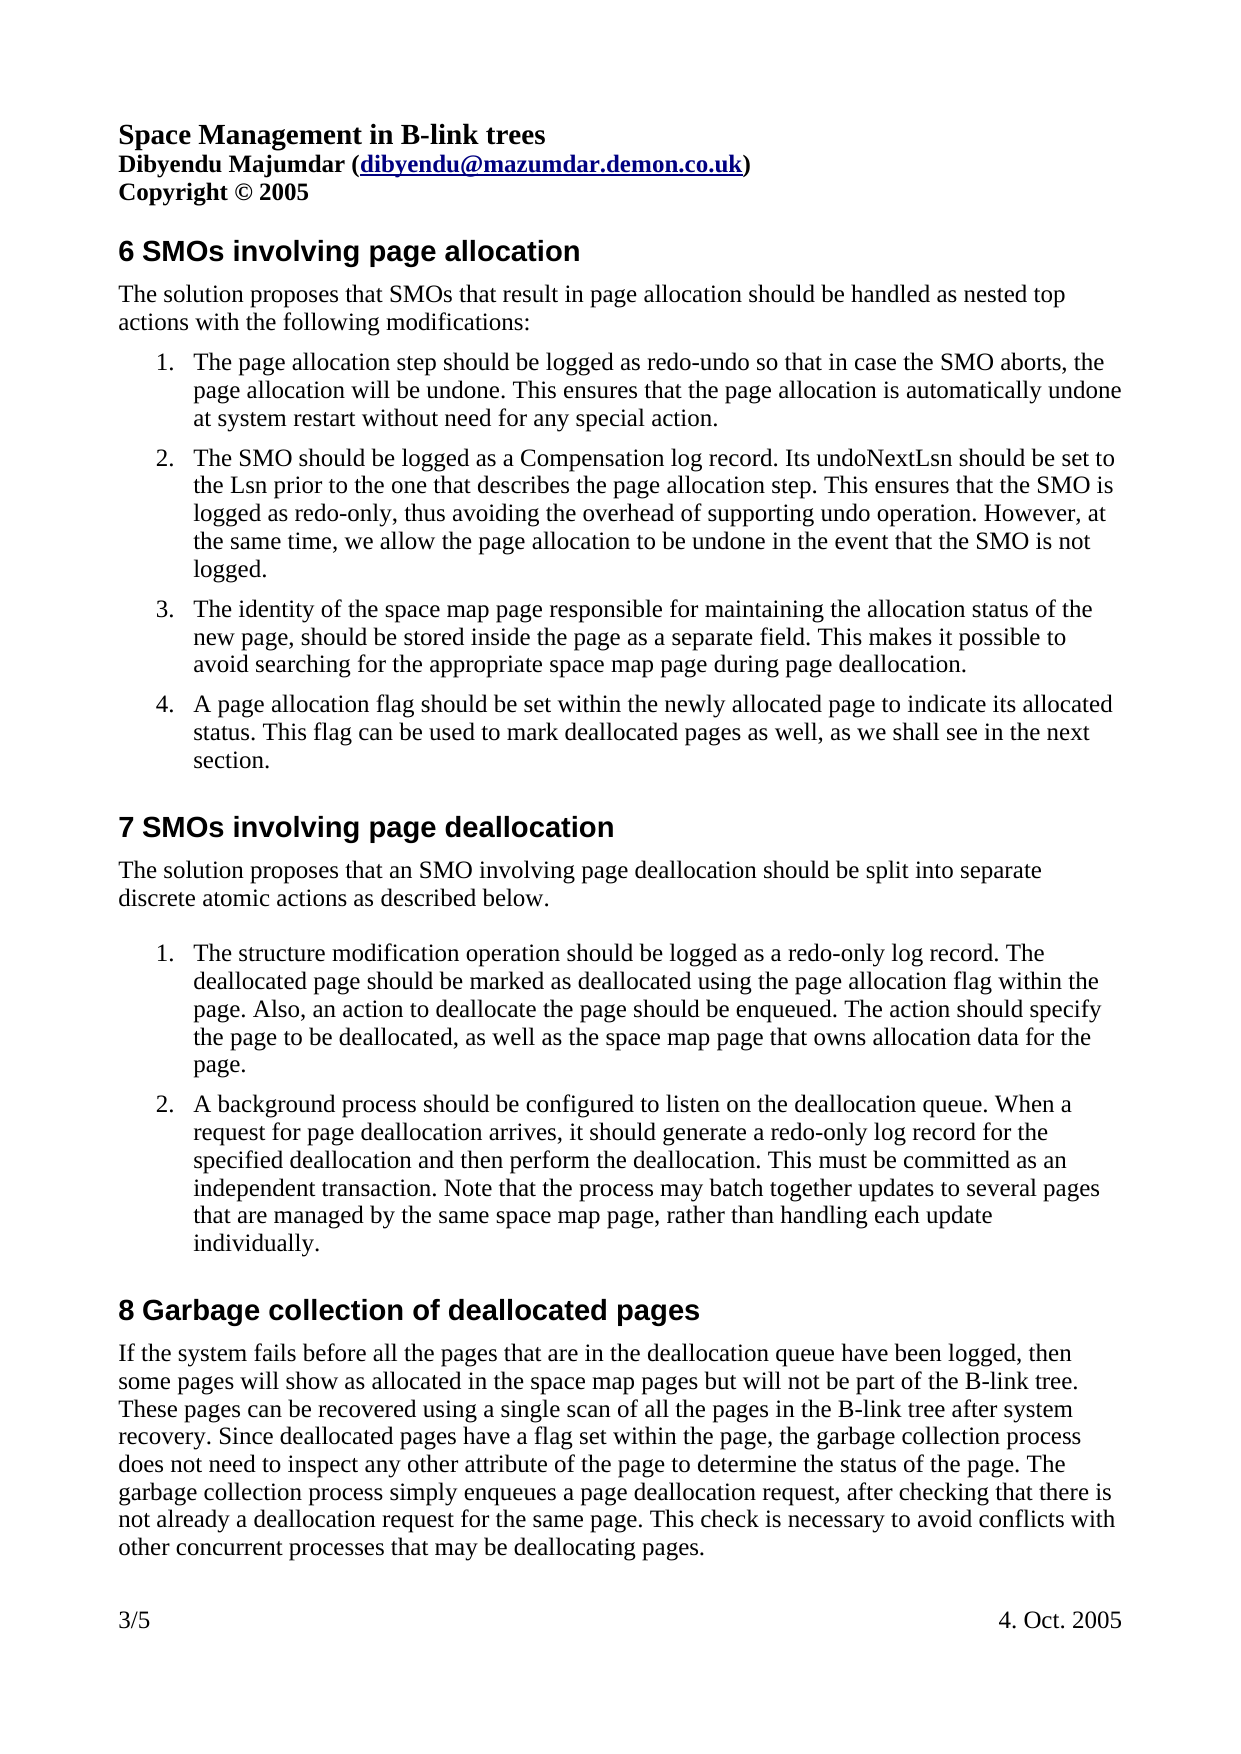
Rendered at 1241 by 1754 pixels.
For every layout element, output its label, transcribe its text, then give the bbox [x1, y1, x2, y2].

list The SMO should be logged as a Compensation log record. Its undoNextLsn should be set to the Lsn prior to the one that describes the page allocation step. This ensures that the SMO is logged as redo-only, thus avoiding the overhead of supporting undo operation. However, at the same time, we allow the page allocation to be undone in the event that the SMO is not logged. [156, 444, 1122, 582]
text If the system fails before all the pages that are in the deallocation queue have been logged, then some pages will show as allocated in the space map pages but will not be part of the B-link tree. These pages can be recovered using a single scan of all the pages in the B-link tree after system recovery. Since deallocated pages have a flag set within the page, the garbage collection process does not need to inspect any other attribute of the page to determine the status of the page. The garbage collection process simply enqueues a page deallocation request, after checking that there is not already a deallocation request for the same page. This check is necessary to avoid conflicts with other concurrent processes that may be deallocating pages. [118, 1339, 1122, 1561]
subtitle Garbage collection of deallocated pages [118, 1294, 1122, 1327]
list The structure modification operation should be logged as a redo-only log record. The deallocated page should be marked as deallocated using the page allocation flag within the page. Also, an action to deallocate the page should be enqueued. The action should specify the page to be deallocated, as well as the space map page that owns allocation data for the page. [156, 939, 1122, 1078]
subtitle SMOs involving page deallocation [118, 811, 1122, 844]
list The page allocation step should be logged as redo-undo so that in case the SMO aborts, the page allocation will be undone. This ensures that the page allocation is automatically undone at system restart without need for any special action. [156, 348, 1122, 431]
list A background process should be configured to listen on the deallocation queue. When a request for page deallocation arrives, it should generate a redo-only log record for the specified deallocation and then perform the deallocation. This must be committed as an independent transaction. Note that the process may batch together updates to several pages that are managed by the same space map page, rather than handling each update individually. [156, 1091, 1122, 1257]
text The solution proposes that an SMO involving page deallocation should be split into separate discrete atomic actions as described below. [118, 856, 1122, 912]
subtitle SMOs involving page allocation [118, 235, 1122, 268]
list A page allocation flag should be set within the newly allocated page to indicate its allocated status. This flag can be used to mark deallocated pages as well, as we shall see in the next section. [156, 691, 1122, 774]
list The identity of the space map page responsible for maintaining the allocation status of the new page, should be stored inside the page as a separate field. This makes it possible to avoid searching for the appropriate space map page during page deallocation. [156, 595, 1122, 678]
text The solution proposes that SMOs that result in page allocation should be handled as nested top actions with the following modifications: [118, 280, 1122, 336]
